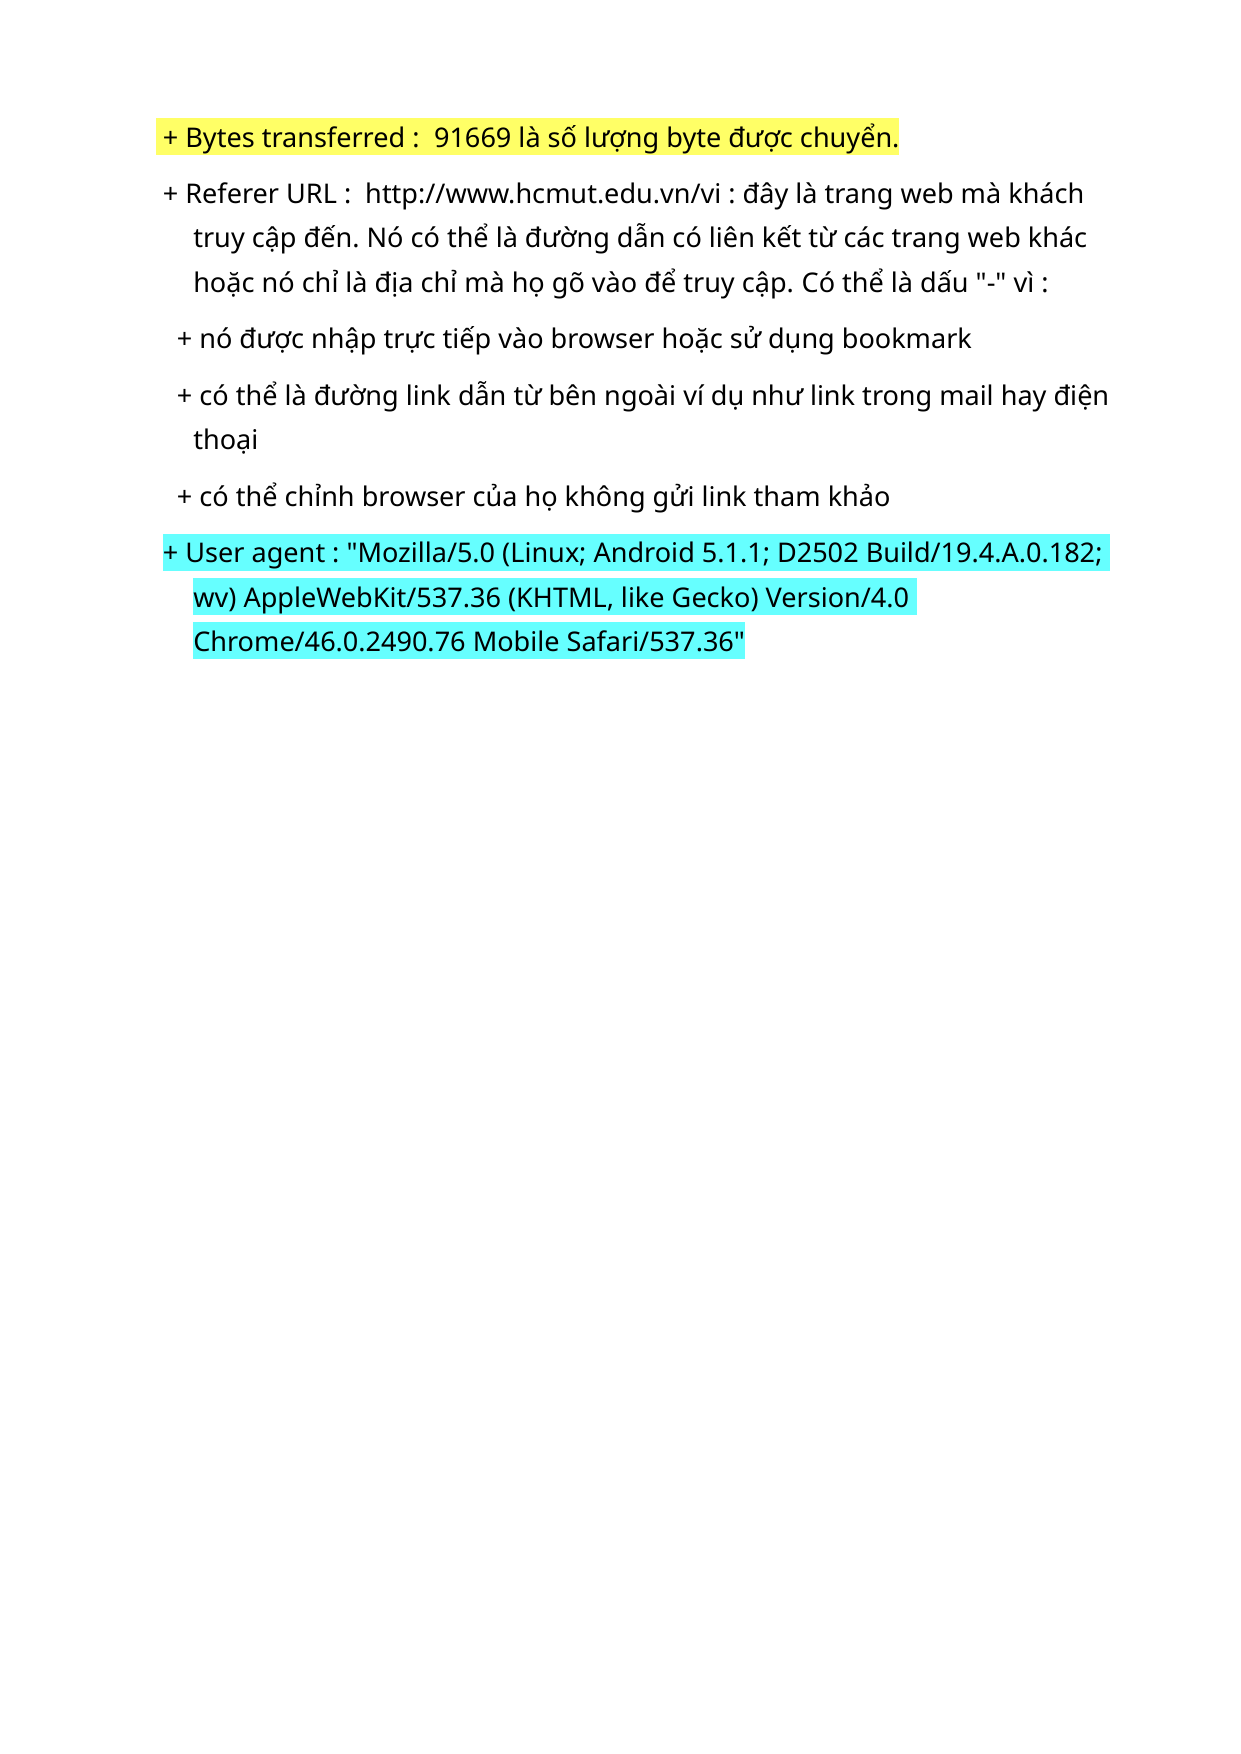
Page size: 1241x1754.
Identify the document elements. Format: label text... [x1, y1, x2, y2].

text + Bytes transferred : 91669 là số lượng byte được chuyển. [156, 118, 1122, 155]
text + có thể là đường link dẫn từ bên ngoài ví dụ như link trong mail hay điện thoại [156, 376, 1122, 457]
text + có thể chỉnh browser của họ không gửi link tham khảo [156, 477, 1122, 514]
text + Referer URL : http://www.hcmut.edu.vn/vi : đây là trang web mà khách truy cập đến. Nó có thể là đường dẫn có liên kết từ các trang web khác hoặc nó chỉ là địa chỉ mà họ gõ vào để truy cập. Có thể là dấu "-" vì : [156, 175, 1122, 300]
text + nó được nhập trực tiếp vào browser hoặc sử dụng bookmark [156, 320, 1122, 357]
text + User agent : "Mozilla/5.0 (Linux; Android 5.1.1; D2502 Build/19.4.A.0.182; wv) AppleWebKit/537.36 (KHTML, like Gecko) Version/4.0 Chrome/46.0.2490.76 Mobile Safari/537.36" [156, 534, 1122, 659]
